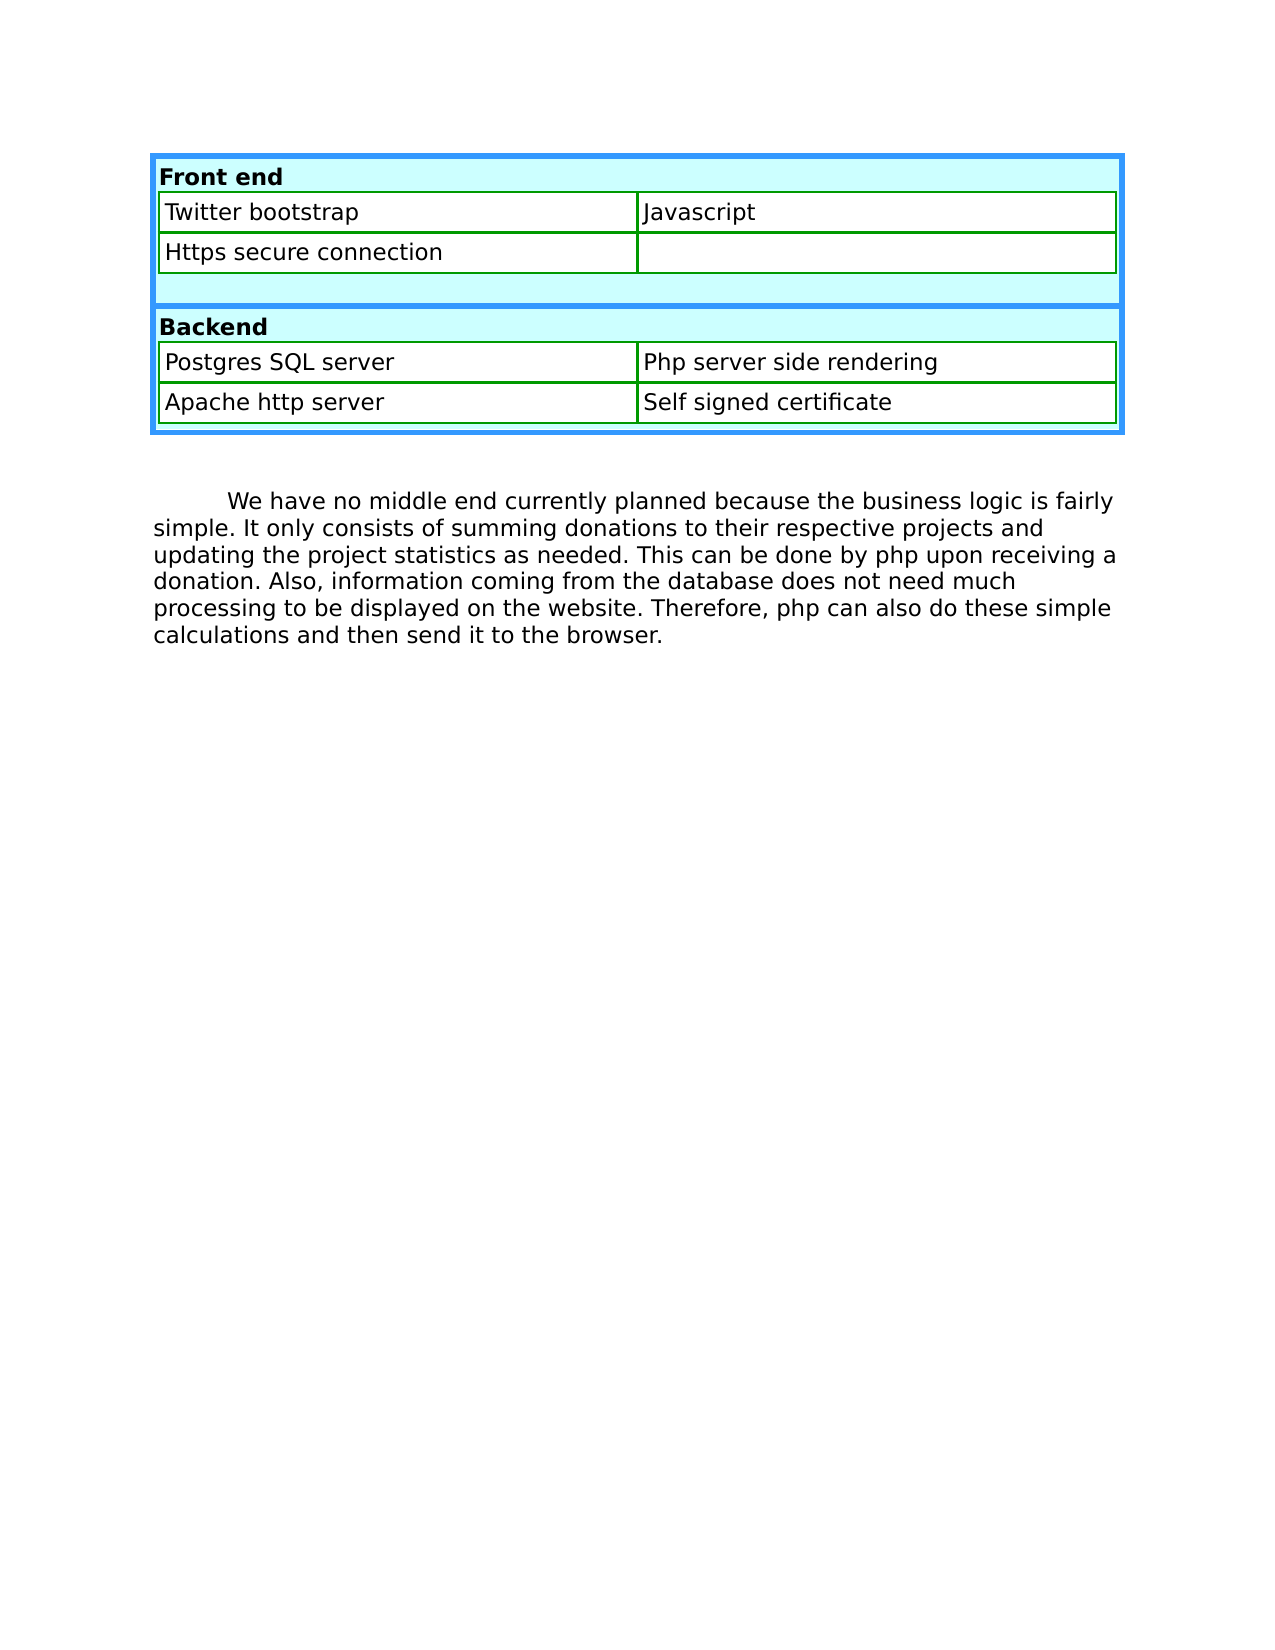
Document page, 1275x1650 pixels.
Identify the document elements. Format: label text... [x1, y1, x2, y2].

table_header Postgres SQL server [160, 343, 636, 381]
table_header Front end [156, 159, 1119, 303]
table_cell Https secure connection [160, 234, 636, 272]
table_cell [639, 234, 1115, 272]
text We have no middle end currently planned because the business logic is fairly simple. It only consists of summing donations to their respective projects and updating the project statistics as needed. This can be done by php upon receiving a donation. Also, information coming from the database does not need much processing to be displayed on the website. Therefore, php can also do these simple calculations and then send it to the browser. [153, 488, 1122, 648]
table_header Php server side rendering [639, 343, 1115, 381]
table_header Javascript [639, 193, 1115, 231]
table_cell Self signed certificate [639, 384, 1115, 422]
table_cell Backend [156, 309, 1119, 429]
table_cell Apache http server [160, 384, 636, 422]
table_header Twitter bootstrap [160, 193, 636, 231]
